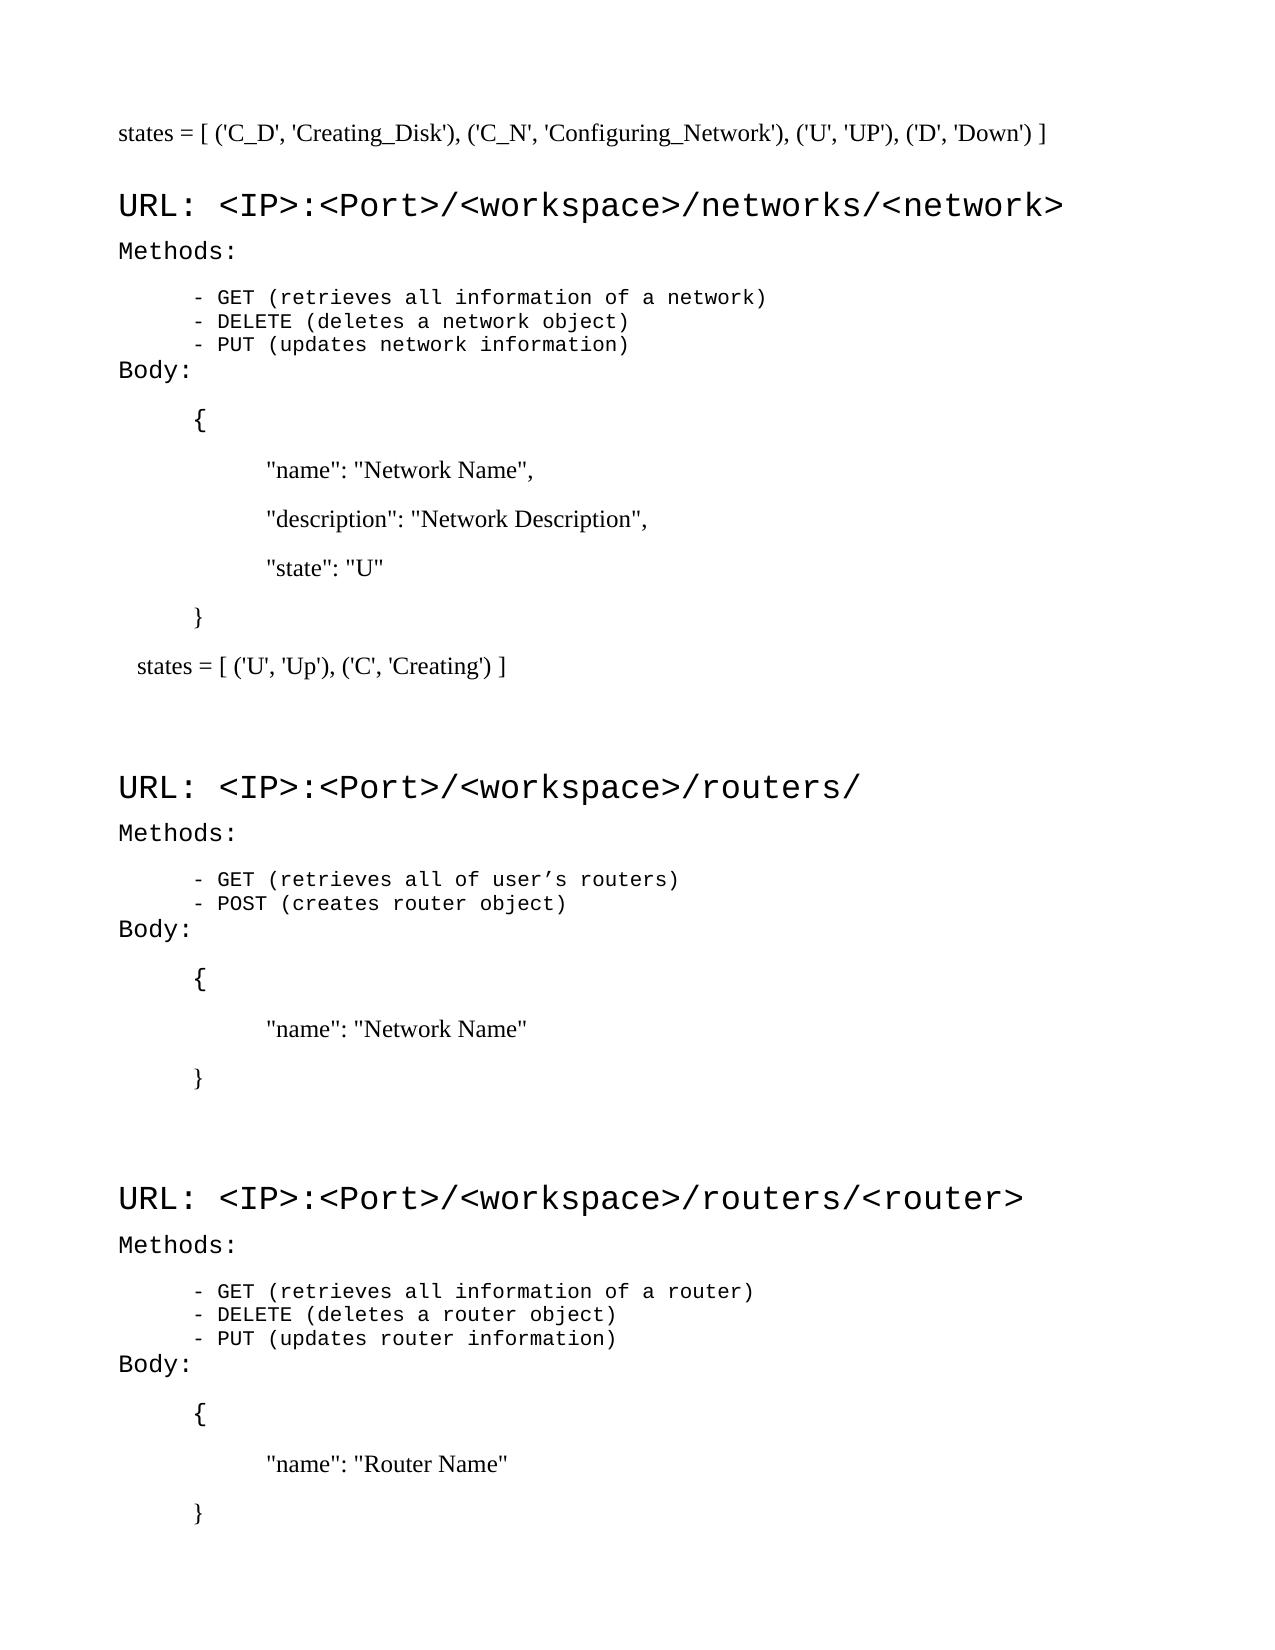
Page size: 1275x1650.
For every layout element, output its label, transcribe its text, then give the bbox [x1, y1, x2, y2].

text "name": "Network Name" [118, 1014, 1157, 1042]
text } [118, 1063, 1157, 1092]
subtitle URL: <IP>:<Port>/<workspace>/routers/<router> [118, 1182, 1157, 1220]
text "description": "Network Description", [118, 504, 1157, 533]
text - DELETE (deletes a network object) [118, 311, 1157, 334]
subtitle URL: <IP>:<Port>/<workspace>/routers/ [118, 770, 1157, 808]
text Body: [118, 1352, 1157, 1380]
text { [118, 1400, 1157, 1429]
text "name": "Router Name" [118, 1449, 1157, 1478]
text - DELETE (deletes a router object) [118, 1304, 1157, 1328]
text - POST (creates router object) [118, 893, 1157, 917]
text Body: [118, 358, 1157, 386]
text Methods: [118, 1232, 1157, 1261]
subtitle URL: <IP>:<Port>/<workspace>/networks/<network> [118, 188, 1157, 226]
text - GET (retrieves all information of a router) [118, 1281, 1157, 1304]
text - GET (retrieves all of user’s routers) [118, 869, 1157, 893]
text "name": "Network Name", [118, 455, 1157, 484]
text Methods: [118, 238, 1157, 267]
text - PUT (updates router information) [118, 1328, 1157, 1352]
text } [118, 602, 1157, 631]
text - GET (retrieves all information of a network) [118, 287, 1157, 311]
text Body: [118, 917, 1157, 945]
text { [118, 965, 1157, 993]
text } [118, 1498, 1157, 1527]
text { [118, 407, 1157, 435]
text Methods: [118, 821, 1157, 849]
text states = [ ('C_D', 'Creating_Disk'), ('C_N', 'Configuring_Network'), ('U', 'UP'), ('D', 'Down') ] [118, 118, 1157, 147]
text - PUT (updates network information) [118, 334, 1157, 358]
text states = [ ('U', 'Up'), ('C', 'Creating') ] [118, 651, 1157, 680]
text "state": "U" [118, 553, 1157, 582]
